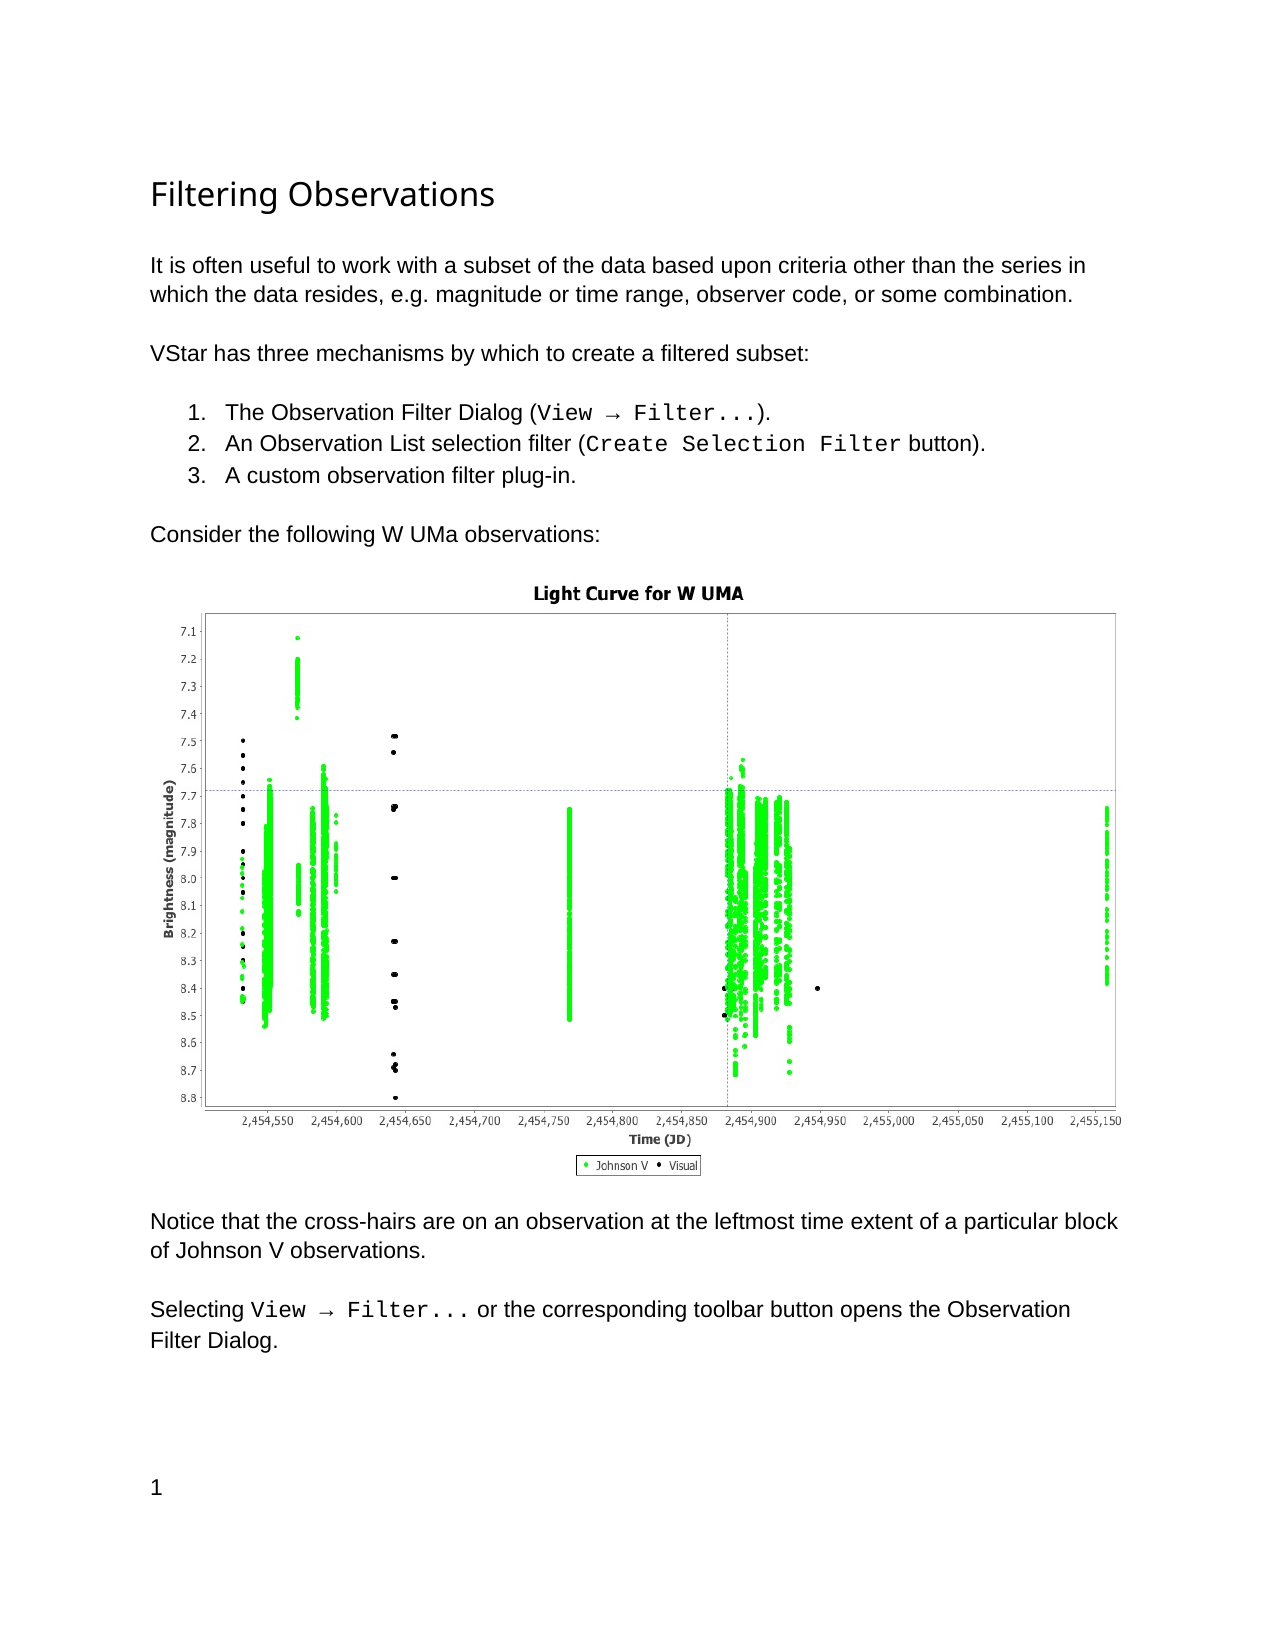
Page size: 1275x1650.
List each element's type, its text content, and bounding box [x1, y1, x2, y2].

text Notice that the cross-hairs are on an observation at the leftmost time extent of a particular block of Johnson V observations. [150, 1208, 1125, 1263]
list An Observation List selection filter (Create Selection Filter button). [187, 431, 1125, 458]
text VStar has three mechanisms by which to create a filtered subset: [150, 341, 1125, 366]
list The Observation Filter Dialog (View → Filter...). [187, 399, 1125, 427]
text Selecting View → Filter... or the corresponding toolbar button opens the Observation Filter Dialog. [150, 1297, 1125, 1354]
subtitle Filtering Observations [150, 171, 1125, 216]
text It is often useful to work with a subset of the data based upon criteria other than the series in which the data resides, e.g. magnitude or time range, observer code, or some combination. [150, 252, 1125, 307]
list A custom observation filter plug-in. [187, 463, 1125, 488]
text Consider the following W UMa observations: [150, 521, 1125, 547]
picture [150, 580, 1125, 1176]
